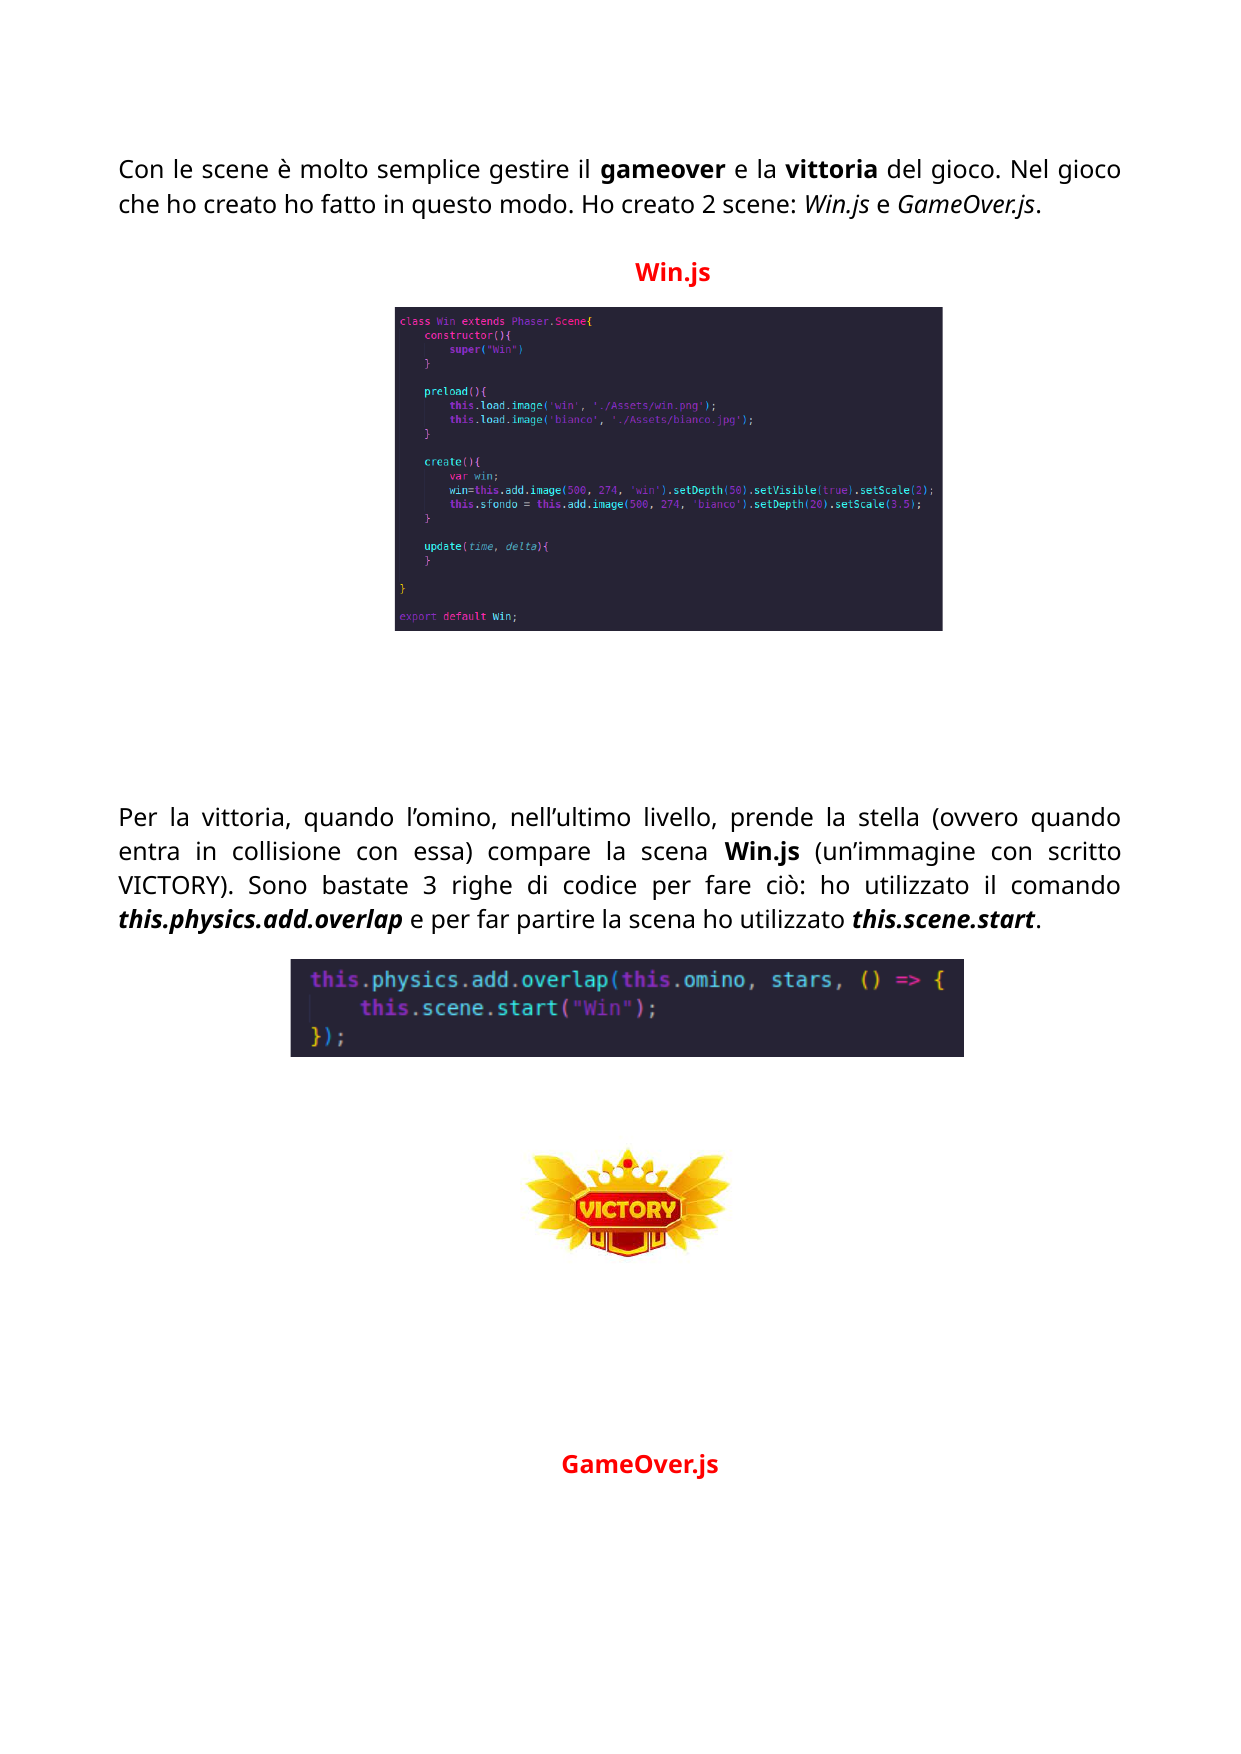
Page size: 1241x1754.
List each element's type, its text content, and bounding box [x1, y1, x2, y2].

picture [506, 1122, 749, 1283]
text Per la vittoria, quando l’omino, nell’ultimo livello, prende la stella (ovvero quando entra in collisione con essa) compare la scena Win.js (un’immagine con scritto VICTORY). Sono bastate 3 righe di codice per fare ciò: ho utilizzato il comando this.physics.add.overlap e per far partire la scena ho utilizzato this.scene.start. [118, 799, 1122, 936]
picture [290, 959, 964, 1057]
picture [394, 307, 943, 631]
text GameOver.js [118, 1447, 1122, 1481]
text Win.js [118, 254, 1122, 322]
text Con le scene è molto semplice gestire il gameover e la vittoria del gioco. Nel gioco che ho creato ho fatto in questo modo. Ho creato 2 scene: Win.js e GameOver.js. [118, 152, 1122, 220]
